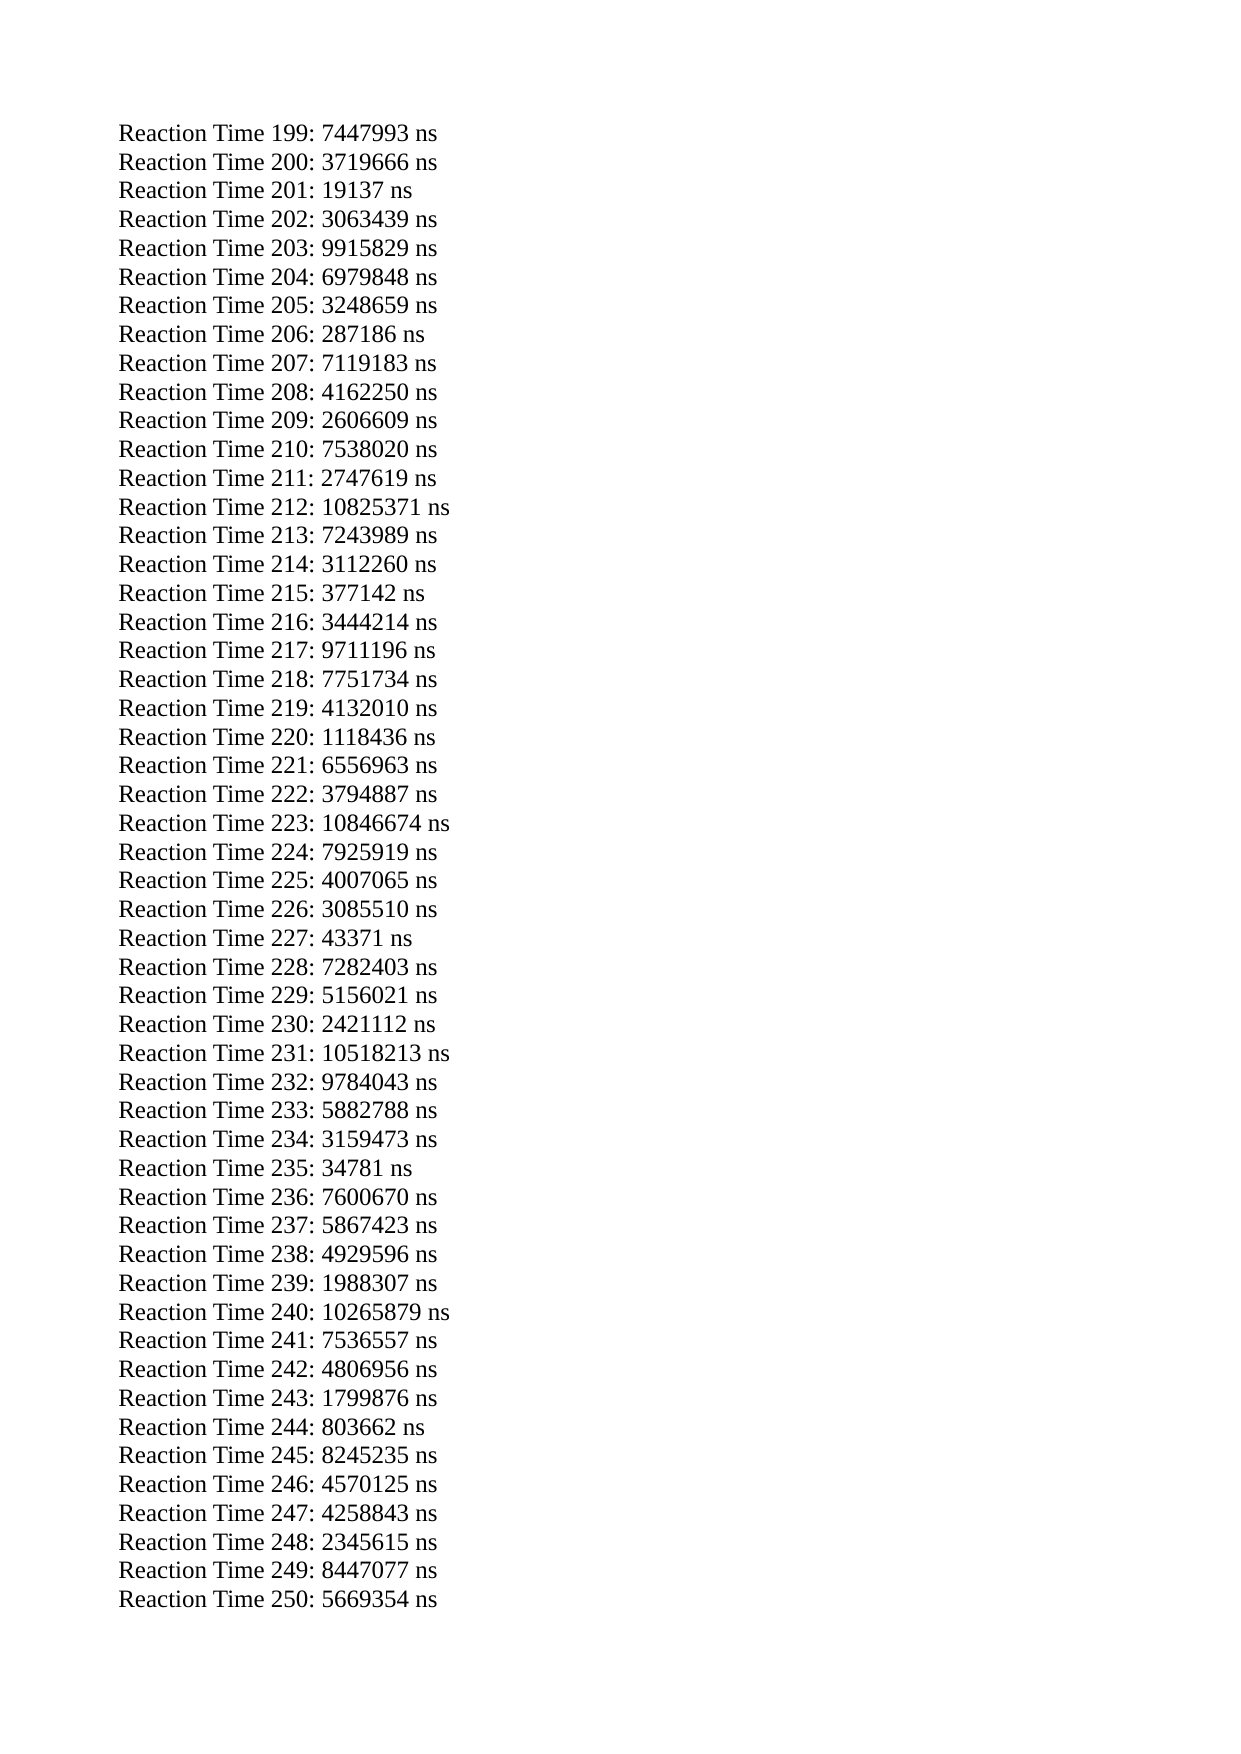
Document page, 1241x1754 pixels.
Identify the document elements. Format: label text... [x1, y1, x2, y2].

text Reaction Time 222: 3794887 ns [118, 779, 1122, 808]
text Reaction Time 226: 3085510 ns [118, 894, 1122, 923]
text Reaction Time 239: 1988307 ns [118, 1268, 1122, 1297]
text Reaction Time 215: 377142 ns [118, 578, 1122, 607]
text Reaction Time 219: 4132010 ns [118, 693, 1122, 722]
text Reaction Time 243: 1799876 ns [118, 1383, 1122, 1412]
text Reaction Time 241: 7536557 ns [118, 1326, 1122, 1354]
text Reaction Time 248: 2345615 ns [118, 1527, 1122, 1556]
text Reaction Time 228: 7282403 ns [118, 952, 1122, 981]
text Reaction Time 247: 4258843 ns [118, 1498, 1122, 1527]
text Reaction Time 216: 3444214 ns [118, 607, 1122, 636]
text Reaction Time 229: 5156021 ns [118, 981, 1122, 1009]
text Reaction Time 202: 3063439 ns [118, 204, 1122, 233]
text Reaction Time 244: 803662 ns [118, 1412, 1122, 1441]
text Reaction Time 230: 2421112 ns [118, 1009, 1122, 1038]
text Reaction Time 203: 9915829 ns [118, 233, 1122, 262]
text Reaction Time 217: 9711196 ns [118, 636, 1122, 664]
text Reaction Time 238: 4929596 ns [118, 1239, 1122, 1268]
text Reaction Time 200: 3719666 ns [118, 147, 1122, 176]
text Reaction Time 235: 34781 ns [118, 1153, 1122, 1182]
text Reaction Time 207: 7119183 ns [118, 348, 1122, 377]
text Reaction Time 231: 10518213 ns [118, 1038, 1122, 1067]
text Reaction Time 204: 6979848 ns [118, 262, 1122, 291]
text Reaction Time 211: 2747619 ns [118, 463, 1122, 492]
text Reaction Time 225: 4007065 ns [118, 866, 1122, 894]
text Reaction Time 213: 7243989 ns [118, 521, 1122, 549]
text Reaction Time 233: 5882788 ns [118, 1096, 1122, 1124]
text Reaction Time 201: 19137 ns [118, 176, 1122, 204]
text Reaction Time 237: 5867423 ns [118, 1211, 1122, 1239]
text Reaction Time 220: 1118436 ns [118, 722, 1122, 751]
text Reaction Time 223: 10846674 ns [118, 808, 1122, 837]
text Reaction Time 250: 5669354 ns [118, 1584, 1122, 1613]
text Reaction Time 249: 8447077 ns [118, 1556, 1122, 1584]
text Reaction Time 224: 7925919 ns [118, 837, 1122, 866]
text Reaction Time 242: 4806956 ns [118, 1354, 1122, 1383]
text Reaction Time 236: 7600670 ns [118, 1182, 1122, 1211]
text Reaction Time 234: 3159473 ns [118, 1124, 1122, 1153]
text Reaction Time 199: 7447993 ns [118, 118, 1122, 147]
text Reaction Time 206: 287186 ns [118, 319, 1122, 348]
text Reaction Time 240: 10265879 ns [118, 1297, 1122, 1326]
text Reaction Time 232: 9784043 ns [118, 1067, 1122, 1096]
text Reaction Time 246: 4570125 ns [118, 1469, 1122, 1498]
text Reaction Time 227: 43371 ns [118, 923, 1122, 952]
text Reaction Time 212: 10825371 ns [118, 492, 1122, 521]
text Reaction Time 218: 7751734 ns [118, 664, 1122, 693]
text Reaction Time 214: 3112260 ns [118, 549, 1122, 578]
text Reaction Time 208: 4162250 ns [118, 377, 1122, 406]
text Reaction Time 205: 3248659 ns [118, 291, 1122, 319]
text Reaction Time 245: 8245235 ns [118, 1441, 1122, 1469]
text Reaction Time 209: 2606609 ns [118, 406, 1122, 434]
text Reaction Time 210: 7538020 ns [118, 434, 1122, 463]
text Reaction Time 221: 6556963 ns [118, 751, 1122, 779]
